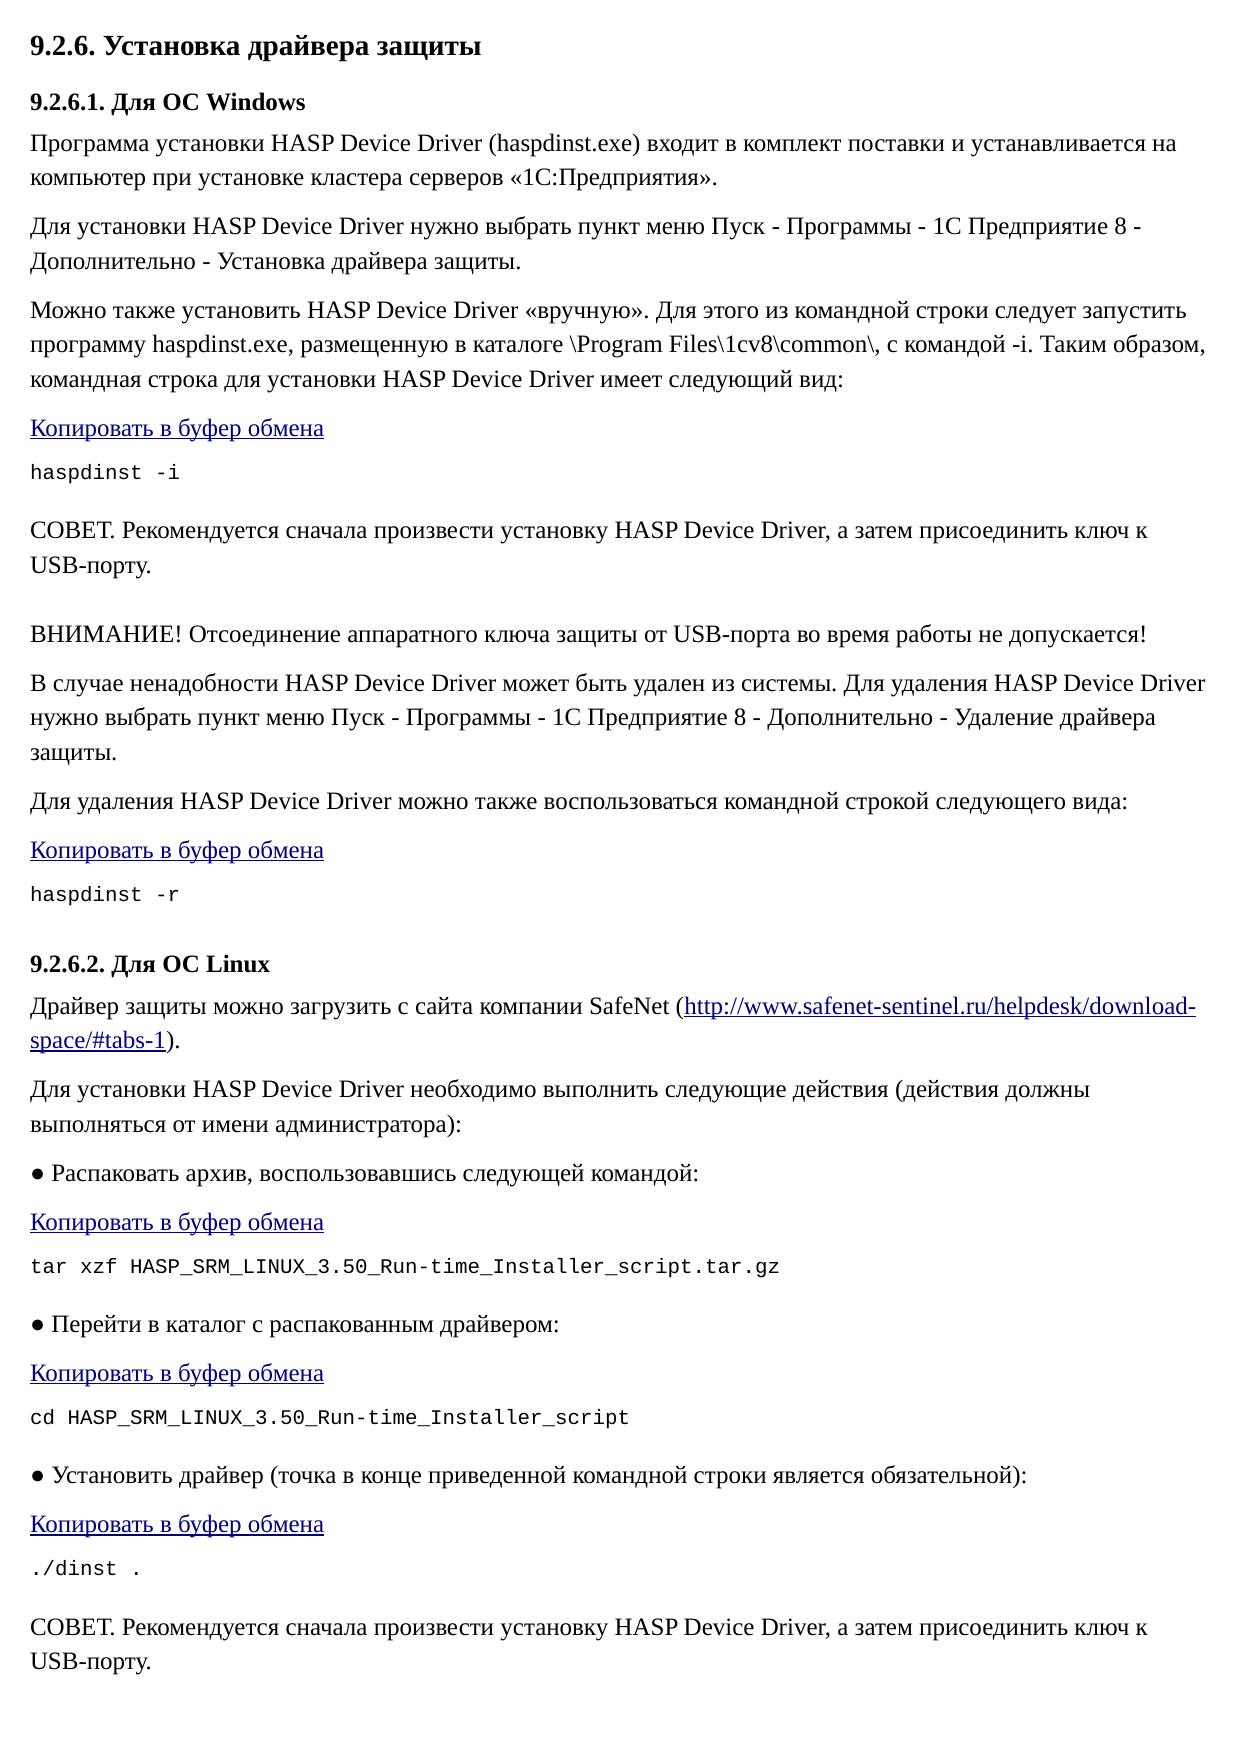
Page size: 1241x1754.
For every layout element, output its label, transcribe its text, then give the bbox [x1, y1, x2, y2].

text ./dinst . [30, 1558, 1211, 1582]
text Копировать в буфер обмена [30, 1358, 1211, 1387]
text Для установки HASP Device Driver необходимо выполнить следующие действия (действия должны выполняться от имени администратора): [30, 1074, 1211, 1137]
text ● Установить драйвер (точка в конце приведенной командной строки является обязательной): [30, 1460, 1211, 1489]
text Копировать в буфер обмена [30, 413, 1211, 442]
text Копировать в буфер обмена [30, 1207, 1211, 1236]
text Драйвер защиты можно загрузить с сайта компании SafeNet (http://www.safenet-sentinel.ru/helpdesk/download-space/#tabs-1). [30, 991, 1211, 1054]
text Для удаления HASP Device Driver можно также воспользоваться командной строкой следующего вида: [30, 786, 1211, 814]
text СОВЕТ. Рекомендуется сначала произвести установку HASP Device Driver, а затем присоединить ключ к USB-порту. ВНИМАНИЕ! Отсоединение аппаратного ключа защиты от USB-порта во время работы не допускается! [30, 515, 1211, 647]
text cd HASP_SRM_LINUX_3.50_Run-time_Installer_script [30, 1407, 1211, 1431]
subtitle 9.2.6.2. Для ОС Linux [30, 949, 1211, 978]
text Для установки HASP Device Driver нужно выбрать пункт меню Пуск ‑ Программы ‑ 1С Предприятие 8 ‑ Дополнительно ‑ Установка драйвера защиты. [30, 211, 1211, 275]
text ● Перейти в каталог с распакованным драйвером: [30, 1309, 1211, 1338]
text Можно также установить HASP Device Driver «вручную». Для этого из командной строки следует запустить программу haspdinst.exe, размещенную в каталоге \Program Files\1cv8\common\, с командой -i. Таким образом, командная строка для установки HASP Device Driver имеет следующий вид: [30, 295, 1211, 393]
subtitle 9.2.6. Установка драйвера защиты [30, 28, 1211, 62]
text Копировать в буфер обмена [30, 835, 1211, 863]
subtitle 9.2.6.1. Для ОС Windows [30, 87, 1211, 115]
text ● Распаковать архив, воспользовавшись следующей командой: [30, 1158, 1211, 1187]
text В случае ненадобности HASP Device Driver может быть удален из системы. Для удаления HASP Device Driver нужно выбрать пункт меню Пуск ‑ Программы ‑ 1С Предприятие 8 ‑ Дополнительно ‑ Удаление драйвера защиты. [30, 668, 1211, 765]
text Копировать в буфер обмена [30, 1509, 1211, 1538]
text tar xzf HASP_SRM_LINUX_3.50_Run-time_Installer_script.tar.gz [30, 1256, 1211, 1279]
text haspdinst -r [30, 884, 1211, 907]
text haspdinst -i [30, 462, 1211, 486]
text Программа установки HASP Device Driver (haspdinst.exe) входит в комплект поставки и устанавливается на компьютер при установке кластера серверов «1С:Предприятия». [30, 128, 1211, 191]
text СОВЕТ. Рекомендуется сначала произвести установку HASP Device Driver, а затем присоединить ключ к USB-порту. [30, 1612, 1211, 1675]
